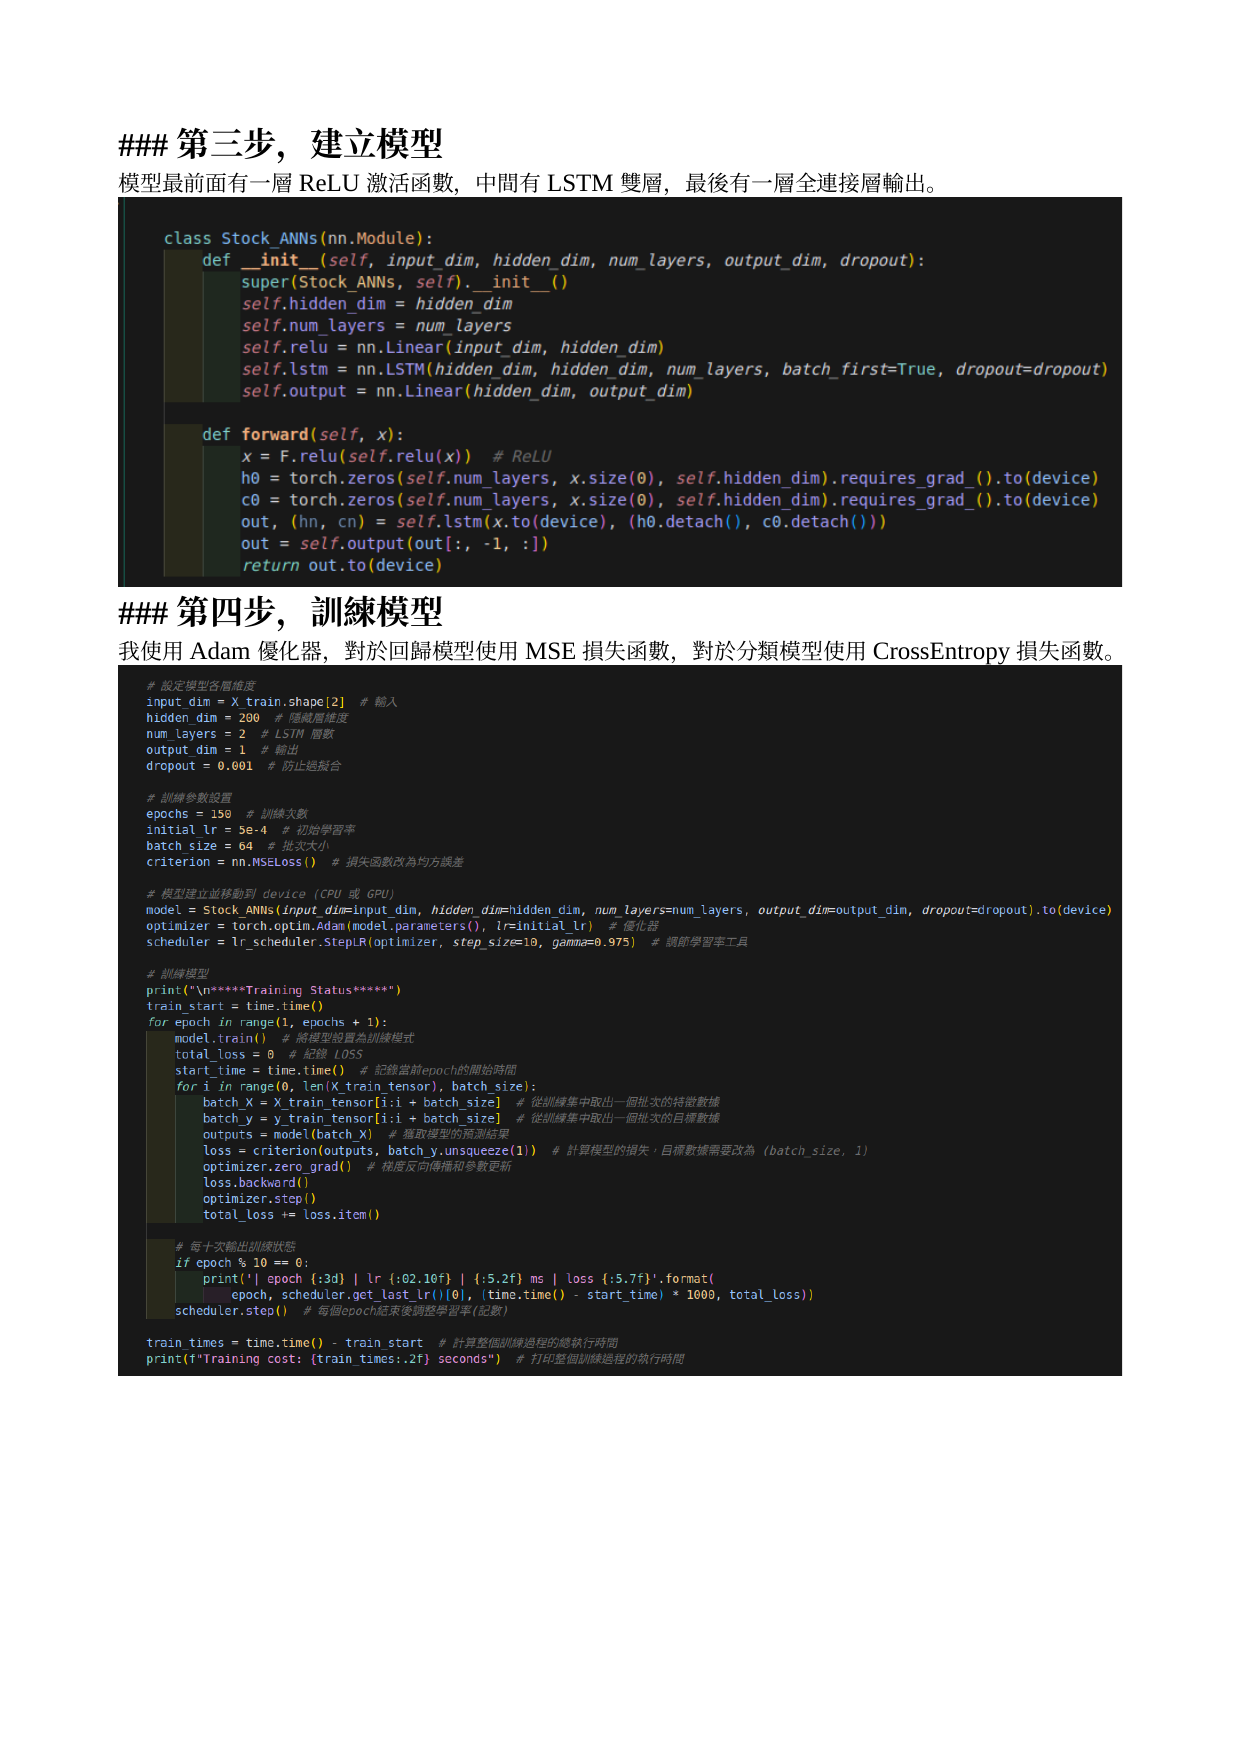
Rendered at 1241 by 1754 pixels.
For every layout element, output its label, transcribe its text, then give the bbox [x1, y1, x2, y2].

text ### 第四步，訓練模型 [118, 587, 1122, 634]
text ### 第三步，建立模型 [118, 118, 1122, 166]
text 我使用 Adam 優化器，對於回歸模型使用 MSE 損失函數，對於分類模型使用 CrossEntropy 損失函數。 [118, 634, 1122, 665]
text 模型最前面有一層 ReLU 激活函數，中間有 LSTM 雙層，最後有一層全連接層輸出。 [118, 166, 1122, 197]
picture [118, 665, 1123, 1376]
picture [118, 197, 1123, 587]
